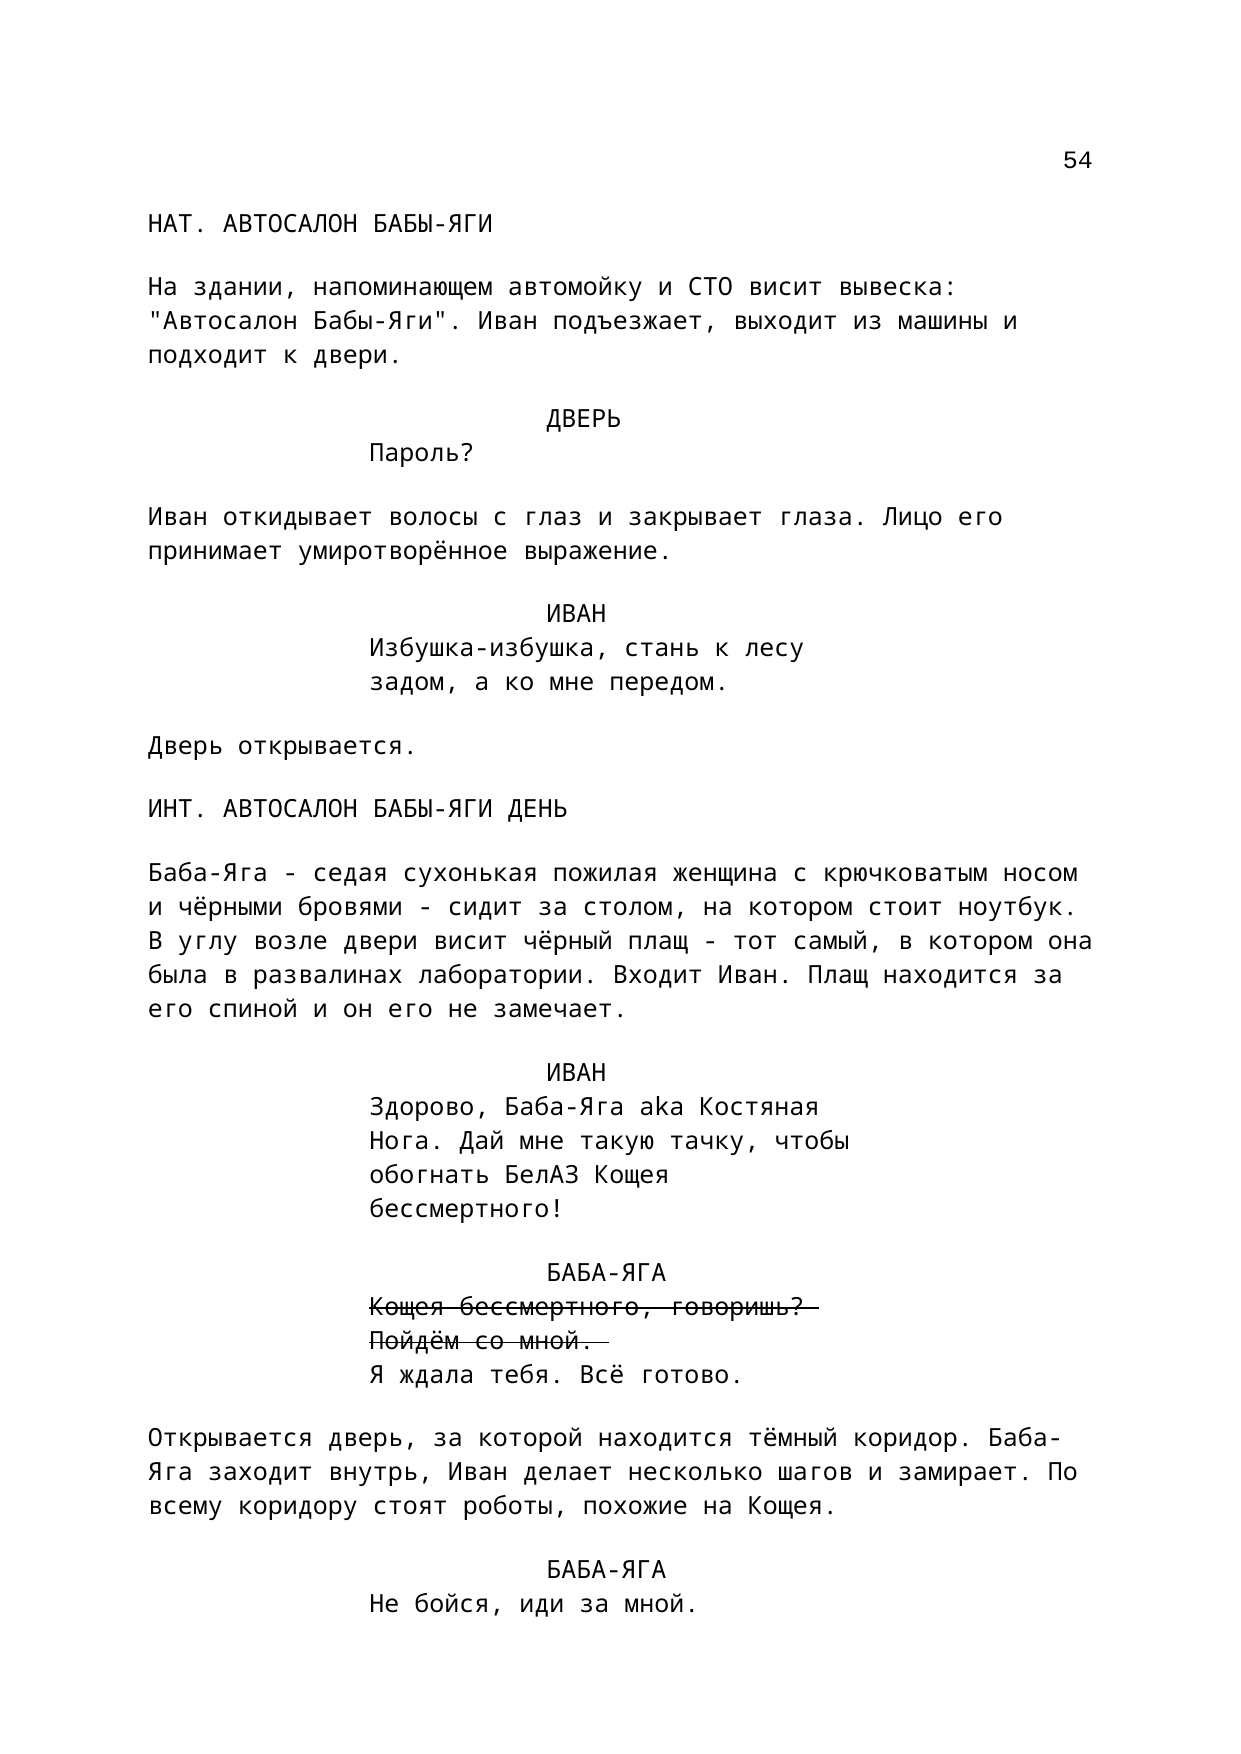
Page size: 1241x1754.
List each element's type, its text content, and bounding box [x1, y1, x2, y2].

text БАБА-ЯГА [546, 1552, 1093, 1586]
text Избушка-избушка, стань к лесу задом, а ко мне передом. [369, 630, 871, 698]
text ИВАН [546, 596, 1093, 630]
text Пароль? [369, 435, 871, 469]
text Иван откидывает волосы с глаз и закрывает глаза. Лицо его принимает умиротворённое выражение. [148, 498, 1093, 566]
text На здании, напоминающем автомойку и СТО висит вывеска: "Автосалон Бабы-Яги". Иван подъезжает, выходит из машины и подходит к двери. [148, 269, 1093, 371]
text ИВАН [546, 1054, 1093, 1088]
text Дверь открывается. [148, 727, 1093, 762]
text Открывается дверь, за которой находится тёмный коридор. Баба-Яга заходит внутрь, Иван делает несколько шагов и замирает. По всему коридору стоят роботы, похожие на Кощея. [148, 1420, 1093, 1522]
text Здорово, Баба-Яга aka Костяная Нога. Дай мне такую тачку, чтобы обогнать БелАЗ Кощея бессмертного! [369, 1088, 871, 1225]
text ИНТ. АВТОСАЛОН БАБЫ-ЯГИ ДЕНЬ [148, 791, 1093, 825]
text Кощея бессмертного, говоришь? Пойдём со мной. [369, 1288, 871, 1356]
text Не бойся, иди за мной. [369, 1586, 871, 1620]
text ДВЕРЬ [546, 401, 1093, 435]
text БАБА-ЯГА [546, 1254, 1093, 1288]
text Я ждала тебя. Всё готово. [369, 1356, 871, 1390]
text Баба-Яга - седая сухонькая пожилая женщина с крючковатым носом и чёрными бровями - сидит за столом, на котором стоит ноутбук. В углу возле двери висит чёрный плащ - тот самый, в котором она была в развалинах лаборатории. Входит Иван. Плащ находится за его спиной и он его не замечает. [148, 854, 1093, 1025]
text НАТ. АВТОСАЛОН БАБЫ-ЯГИ [148, 205, 1093, 239]
